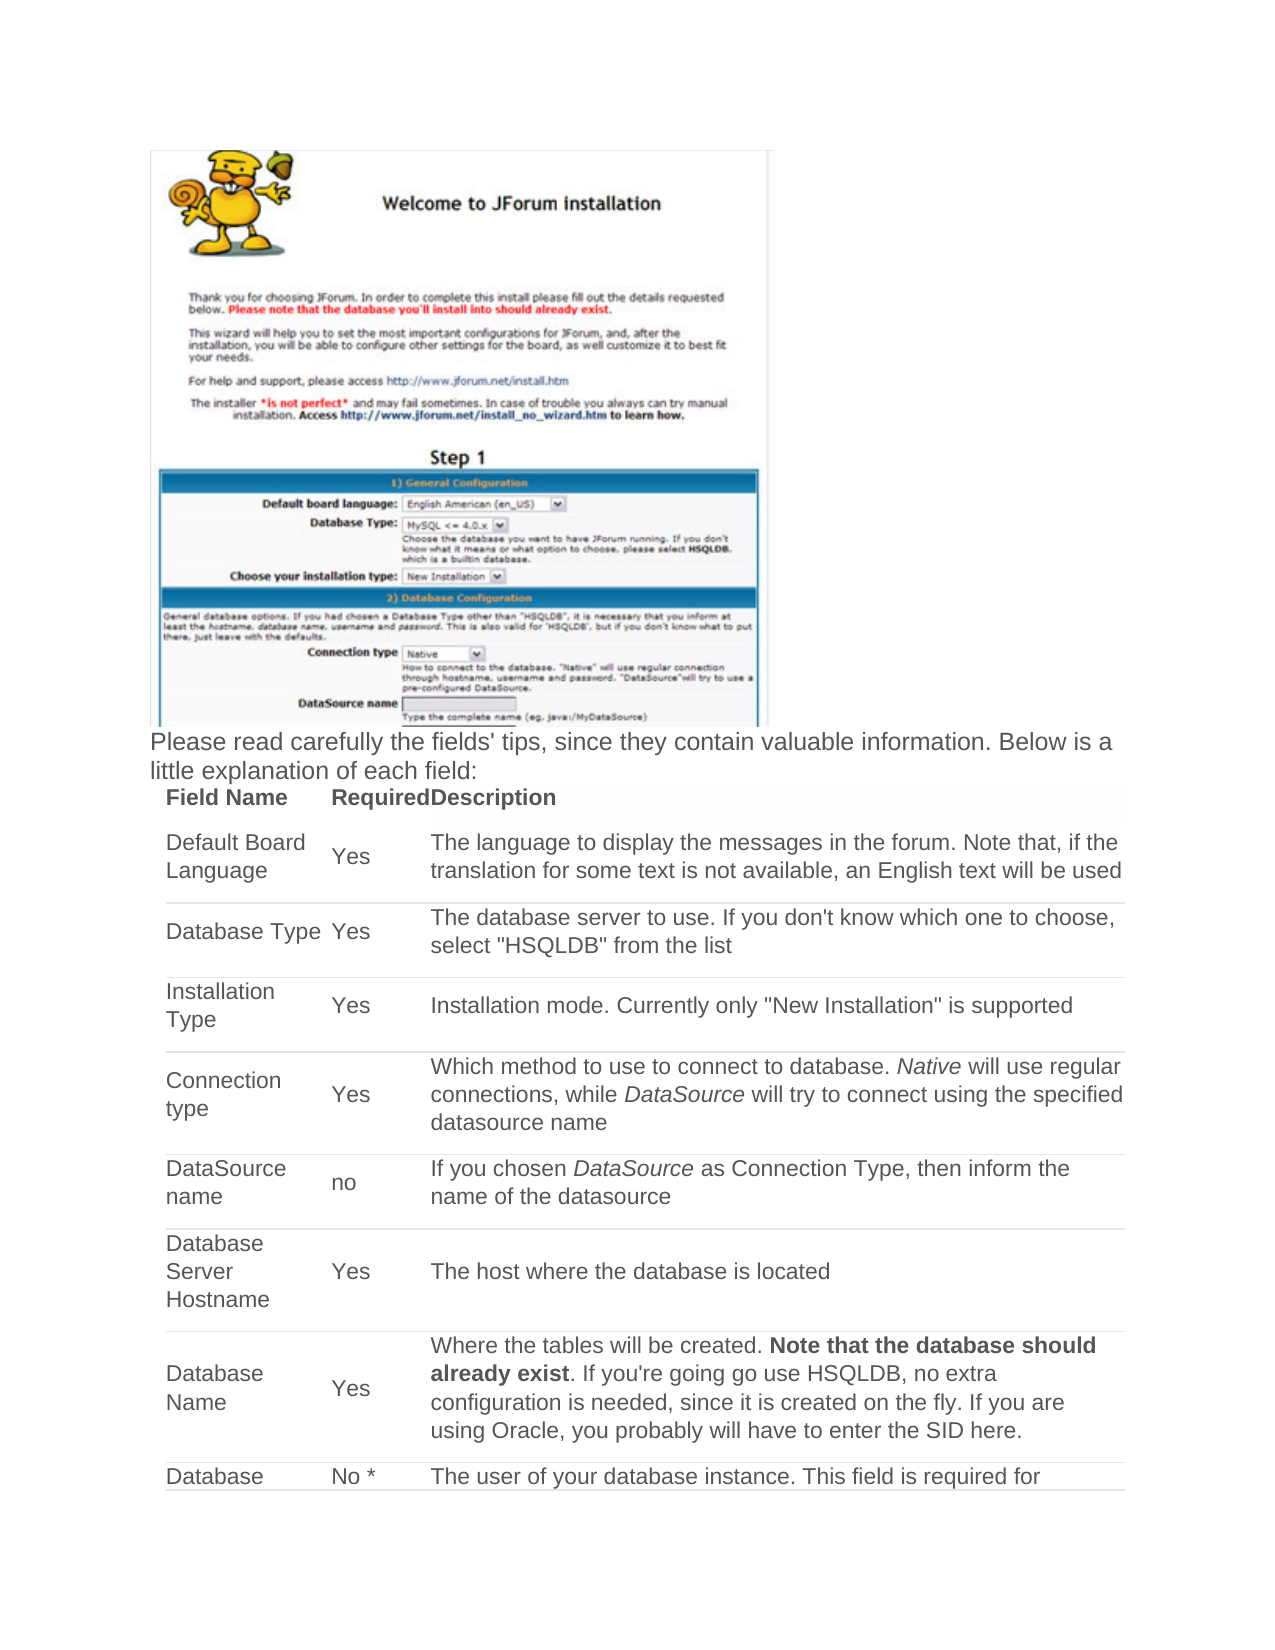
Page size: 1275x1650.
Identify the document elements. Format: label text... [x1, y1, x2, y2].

table_cell Yes [331, 1332, 430, 1461]
table_cell Database Type [166, 904, 331, 977]
table_cell Default Board Language [166, 829, 331, 902]
table_cell No * [331, 1463, 430, 1489]
table_cell The user of your database instance. This field is required for [430, 1463, 1125, 1489]
table_cell Installation mode. Currently only "New Installation" is supported [430, 978, 1125, 1051]
table_cell Where the tables will be created. Note that the database should already exist. If you're going go use HSQLDB, no extra configuration is needed, since it is created on the fly. If you are using Oracle, you probably will have to enter the SID here. [430, 1332, 1125, 1461]
table_header Field Name [166, 784, 331, 829]
table_cell Yes [331, 978, 430, 1051]
table_cell Database Name [166, 1332, 331, 1461]
table_cell Yes [331, 1230, 430, 1331]
table_header Description [430, 784, 1125, 829]
table_cell Yes [331, 1053, 430, 1154]
text Please read carefully the fields' tips, since they contain valuable information. Below is a little explanation of each field: [150, 727, 1125, 784]
table_cell The database server to use. If you don't know which one to choose, select "HSQLDB" from the list [430, 904, 1125, 977]
table_cell Yes [331, 829, 430, 902]
table_cell Installation Type [166, 978, 331, 1051]
table_cell Connection type [166, 1053, 331, 1154]
table_cell DataSource name [166, 1155, 331, 1228]
table_cell The host where the database is located [430, 1230, 1125, 1331]
table_cell The language to display the messages in the forum. Note that, if the translation for some text is not available, an English text will be used [430, 829, 1125, 902]
table_header Required [331, 784, 430, 829]
table_cell Which method to use to connect to database. Native will use regular connections, while DataSource will try to connect using the specified datasource name [430, 1053, 1125, 1154]
table_cell Database Server Hostname [166, 1230, 331, 1331]
table_cell Database [166, 1463, 331, 1489]
table_cell no [331, 1155, 430, 1228]
table_cell Yes [331, 904, 430, 977]
table_cell If you chosen DataSource as Connection Type, then inform the name of the datasource [430, 1155, 1125, 1228]
